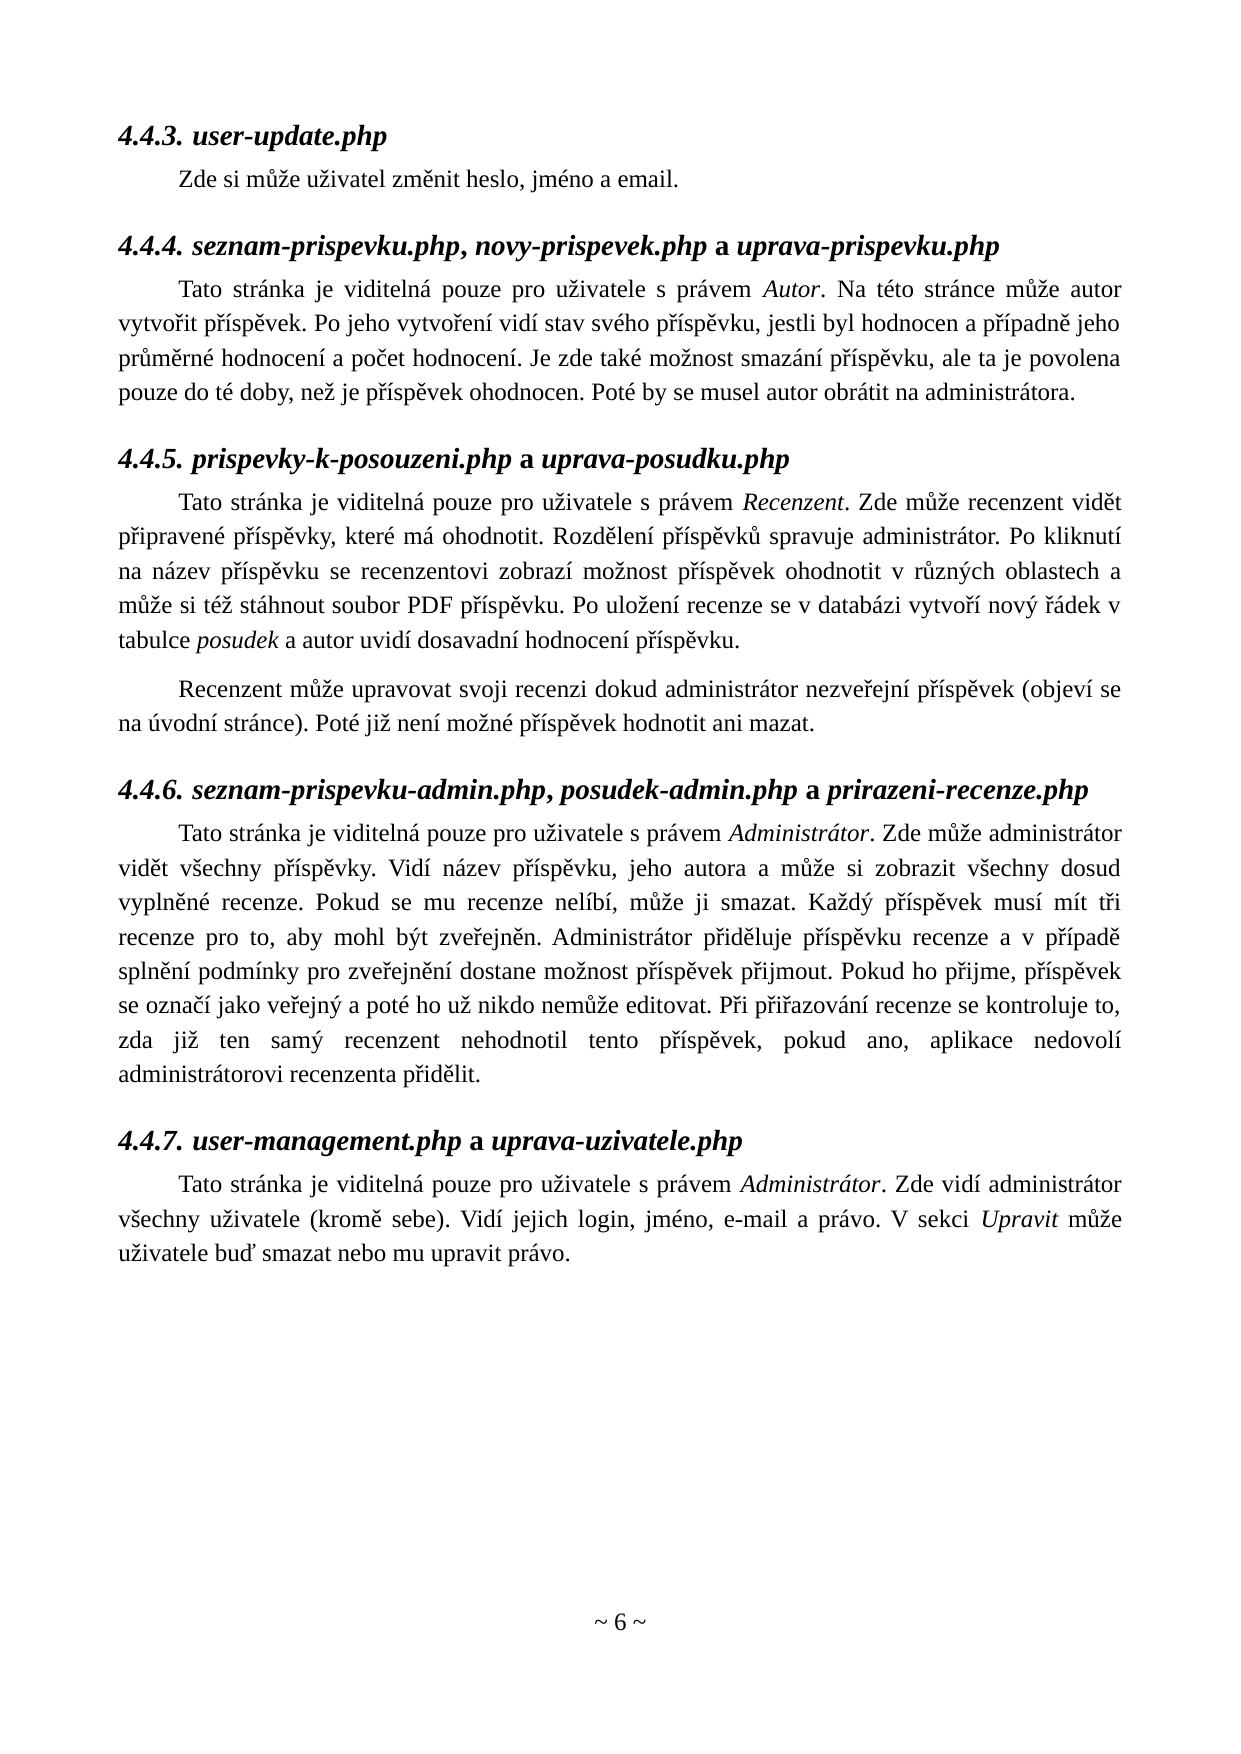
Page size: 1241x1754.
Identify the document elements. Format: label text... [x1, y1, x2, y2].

text Tato stránka je viditelná pouze pro uživatele s právem Administrátor. Zde vidí administrátor všechny uživatele (kromě sebe). Vidí jejich login, jméno, e-mail a právo. V sekci Upravit může uživatele buď smazat nebo mu upravit právo. [118, 1169, 1122, 1267]
subtitle user-update.php [118, 118, 1122, 152]
text Zde si může uživatel změnit heslo, jméno a email. [118, 164, 1122, 193]
text Recenzent může upravovat svoji recenzi dokud administrátor nezveřejní příspěvek (objeví se na úvodní stránce). Poté již není možné příspěvek hodnotit ani mazat. [118, 674, 1122, 737]
text Tato stránka je viditelná pouze pro uživatele s právem Administrátor. Zde může administrátor vidět všechny příspěvky. Vidí název příspěvku, jeho autora a může si zobrazit všechny dosud vyplněné recenze. Pokud se mu recenze nelíbí, může ji smazat. Každý příspěvek musí mít tři recenze pro to, aby mohl být zveřejněn. Administrátor přiděluje příspěvku recenze a v případě splnění podmínky pro zveřejnění dostane možnost příspěvek přijmout. Pokud ho přijme, příspěvek se označí jako veřejný a poté ho už nikdo nemůže editovat. Při přiřazování recenze se kontroluje to, zda již ten samý recenzent nehodnotil tento příspěvek, pokud ano, aplikace nedovolí administrátorovi recenzenta přidělit. [118, 818, 1122, 1088]
subtitle seznam-prispevku.php, novy-prispevek.php a uprava-prispevku.php [118, 228, 1122, 261]
text Tato stránka je viditelná pouze pro uživatele s právem Autor. Na této stránce může autor vytvořit příspěvek. Po jeho vytvoření vidí stav svého příspěvku, jestli byl hodnocen a případně jeho průměrné hodnocení a počet hodnocení. Je zde také možnost smazání příspěvku, ale ta je povolena pouze do té doby, než je příspěvek ohodnocen. Poté by se musel autor obrátit na administrátora. [118, 274, 1122, 406]
subtitle seznam-prispevku-admin.php, posudek-admin.php a prirazeni-recenze.php [118, 772, 1122, 806]
subtitle prispevky-k-posouzeni.php a uprava-posudku.php [118, 441, 1122, 474]
subtitle user-management.php a uprava-uzivatele.php [118, 1123, 1122, 1157]
text Tato stránka je viditelná pouze pro uživatele s právem Recenzent. Zde může recenzent vidět připravené příspěvky, které má ohodnotit. Rozdělení příspěvků spravuje administrátor. Po kliknutí na název příspěvku se recenzentovi zobrazí možnost příspěvek ohodnotit v různých oblastech a může si též stáhnout soubor PDF příspěvku. Po uložení recenze se v databázi vytvoří nový řádek v tabulce posudek a autor uvidí dosavadní hodnocení příspěvku. [118, 487, 1122, 654]
